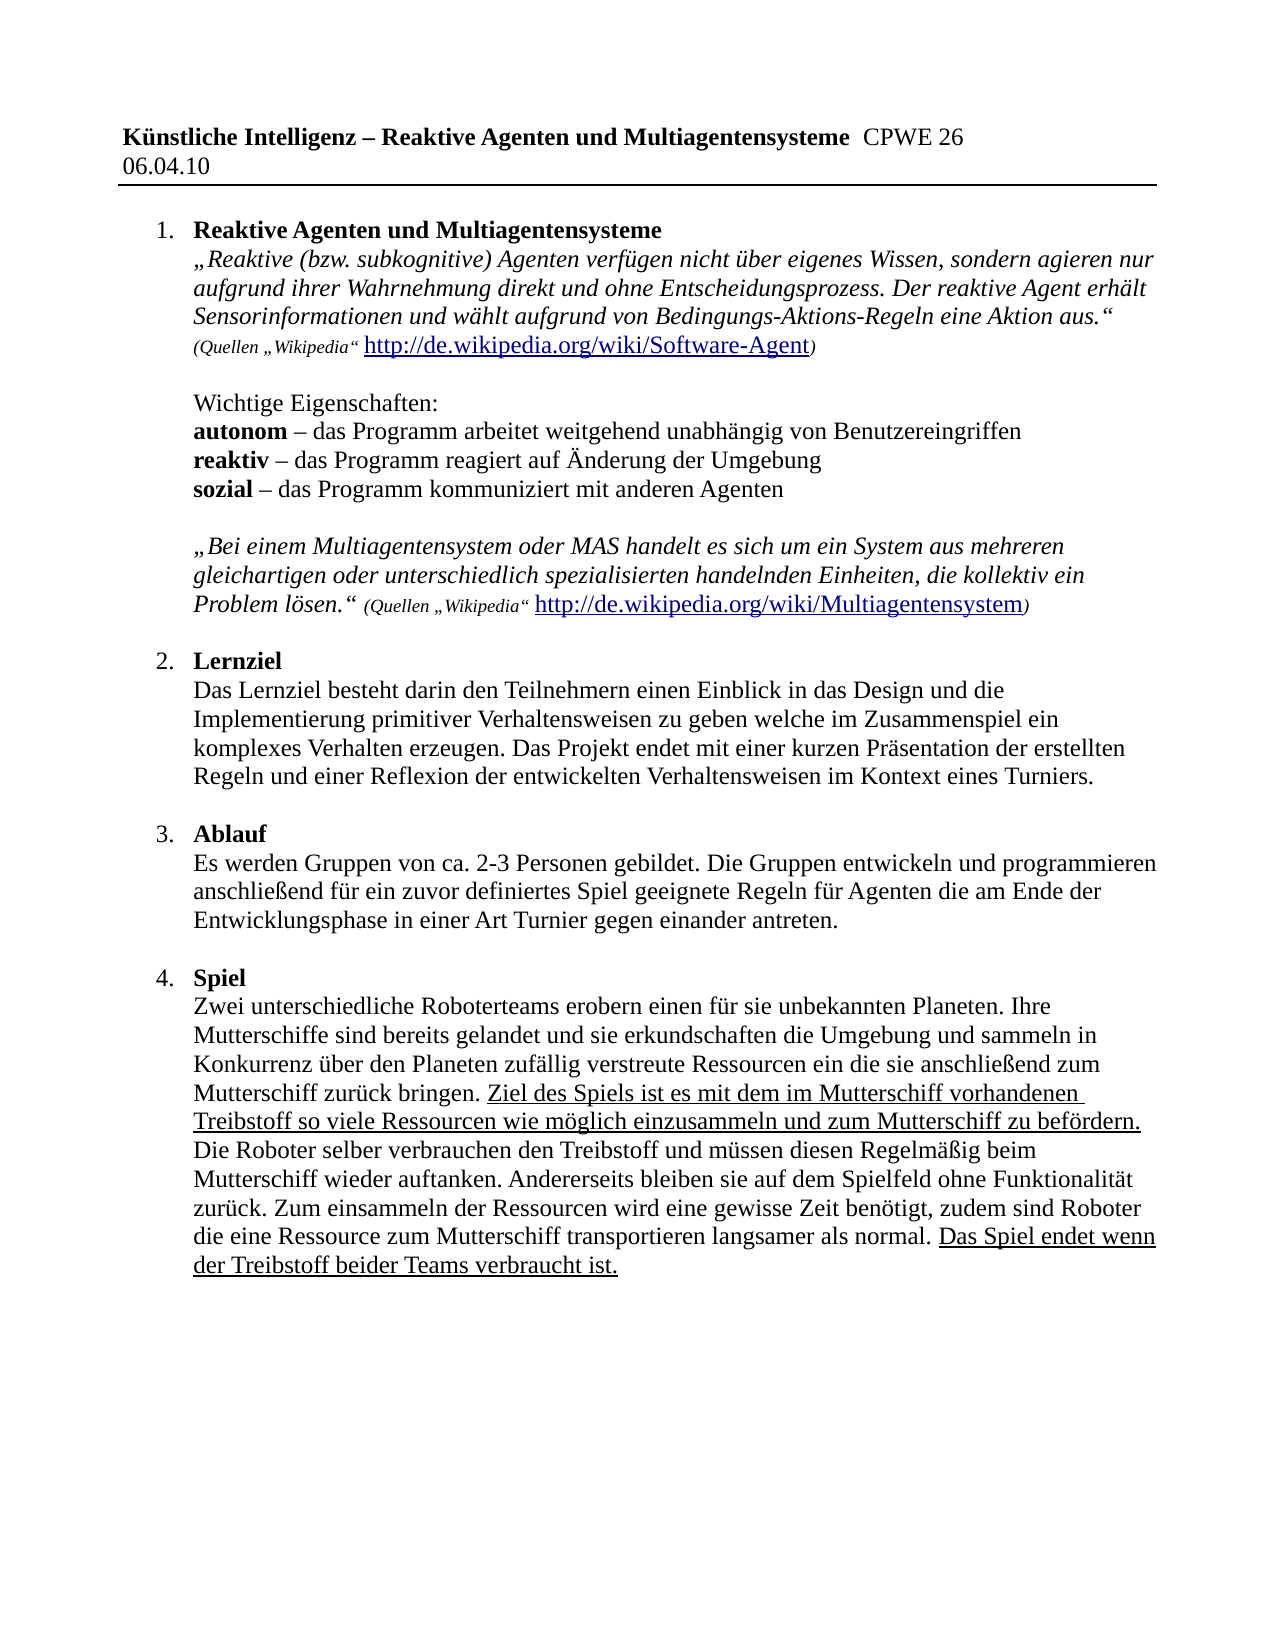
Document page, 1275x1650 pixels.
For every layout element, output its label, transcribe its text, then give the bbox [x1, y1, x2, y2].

list Reaktive Agenten und Multiagentensysteme „Reaktive (bzw. subkognitive) Agenten verfügen nicht über eigenes Wissen, sondern agieren nur aufgrund ihrer Wahrnehmung direkt und ohne Entscheidungsprozess. Der reaktive Agent erhält Sensorinformationen und wählt aufgrund von Bedingungs-Aktions-Regeln eine Aktion aus.“ (Quellen „Wikipedia“ http://de.wikipedia.org/wiki/Software-Agent) Wichtige Eigenschaften: autonom – das Programm arbeitet weitgehend unabhängig von Benutzereingriffen reaktiv – das Programm reagiert auf Änderung der Umgebung sozial – das Programm kommuniziert mit anderen Agenten „Bei einem Multiagentensystem oder MAS handelt es sich um ein System aus mehreren gleichartigen oder unterschiedlich spezialisierten handelnden Einheiten, die kollektiv ein Problem lösen.“ (Quellen „Wikipedia“ http://de.wikipedia.org/wiki/Multiagentensystem) [156, 215, 1157, 646]
list Lernziel Das Lernziel besteht darin den Teilnehmern einen Einblick in das Design und die Implementierung primitiver Verhaltensweisen zu geben welche im Zusammenspiel ein komplexes Verhalten erzeugen. Das Projekt endet mit einer kurzen Präsentation der erstellten Regeln und einer Reflexion der entwickelten Verhaltensweisen im Kontext eines Turniers. [156, 646, 1157, 819]
text Künstliche Intelligenz – Reaktive Agenten und Multiagentensysteme CPWE 26 06.04.10 [118, 118, 1157, 184]
list Spiel Zwei unterschiedliche Roboterteams erobern einen für sie unbekannten Planeten. Ihre Mutterschiffe sind bereits gelandet und sie erkundschaften die Umgebung und sammeln in Konkurrenz über den Planeten zufällig verstreute Ressourcen ein die sie anschließend zum Mutterschiff zurück bringen. Ziel des Spiels ist es mit dem im Mutterschiff vorhandenen Treibstoff so viele Ressourcen wie möglich einzusammeln und zum Mutterschiff zu befördern. Die Roboter selber verbrauchen den Treibstoff und müssen diesen Regelmäßig beim Mutterschiff wieder auftanken. Andererseits bleiben sie auf dem Spielfeld ohne Funktionalität zurück. Zum einsammeln der Ressourcen wird eine gewisse Zeit benötigt, zudem sind Roboter die eine Ressource zum Mutterschiff transportieren langsamer als normal. Das Spiel endet wenn der Treibstoff beider Teams verbraucht ist. [156, 963, 1157, 1509]
list Ablauf Es werden Gruppen von ca. 2-3 Personen gebildet. Die Gruppen entwickeln und programmieren anschließend für ein zuvor definiertes Spiel geeignete Regeln für Agenten die am Ende der Entwicklungsphase in einer Art Turnier gegen einander antreten. [156, 819, 1157, 963]
